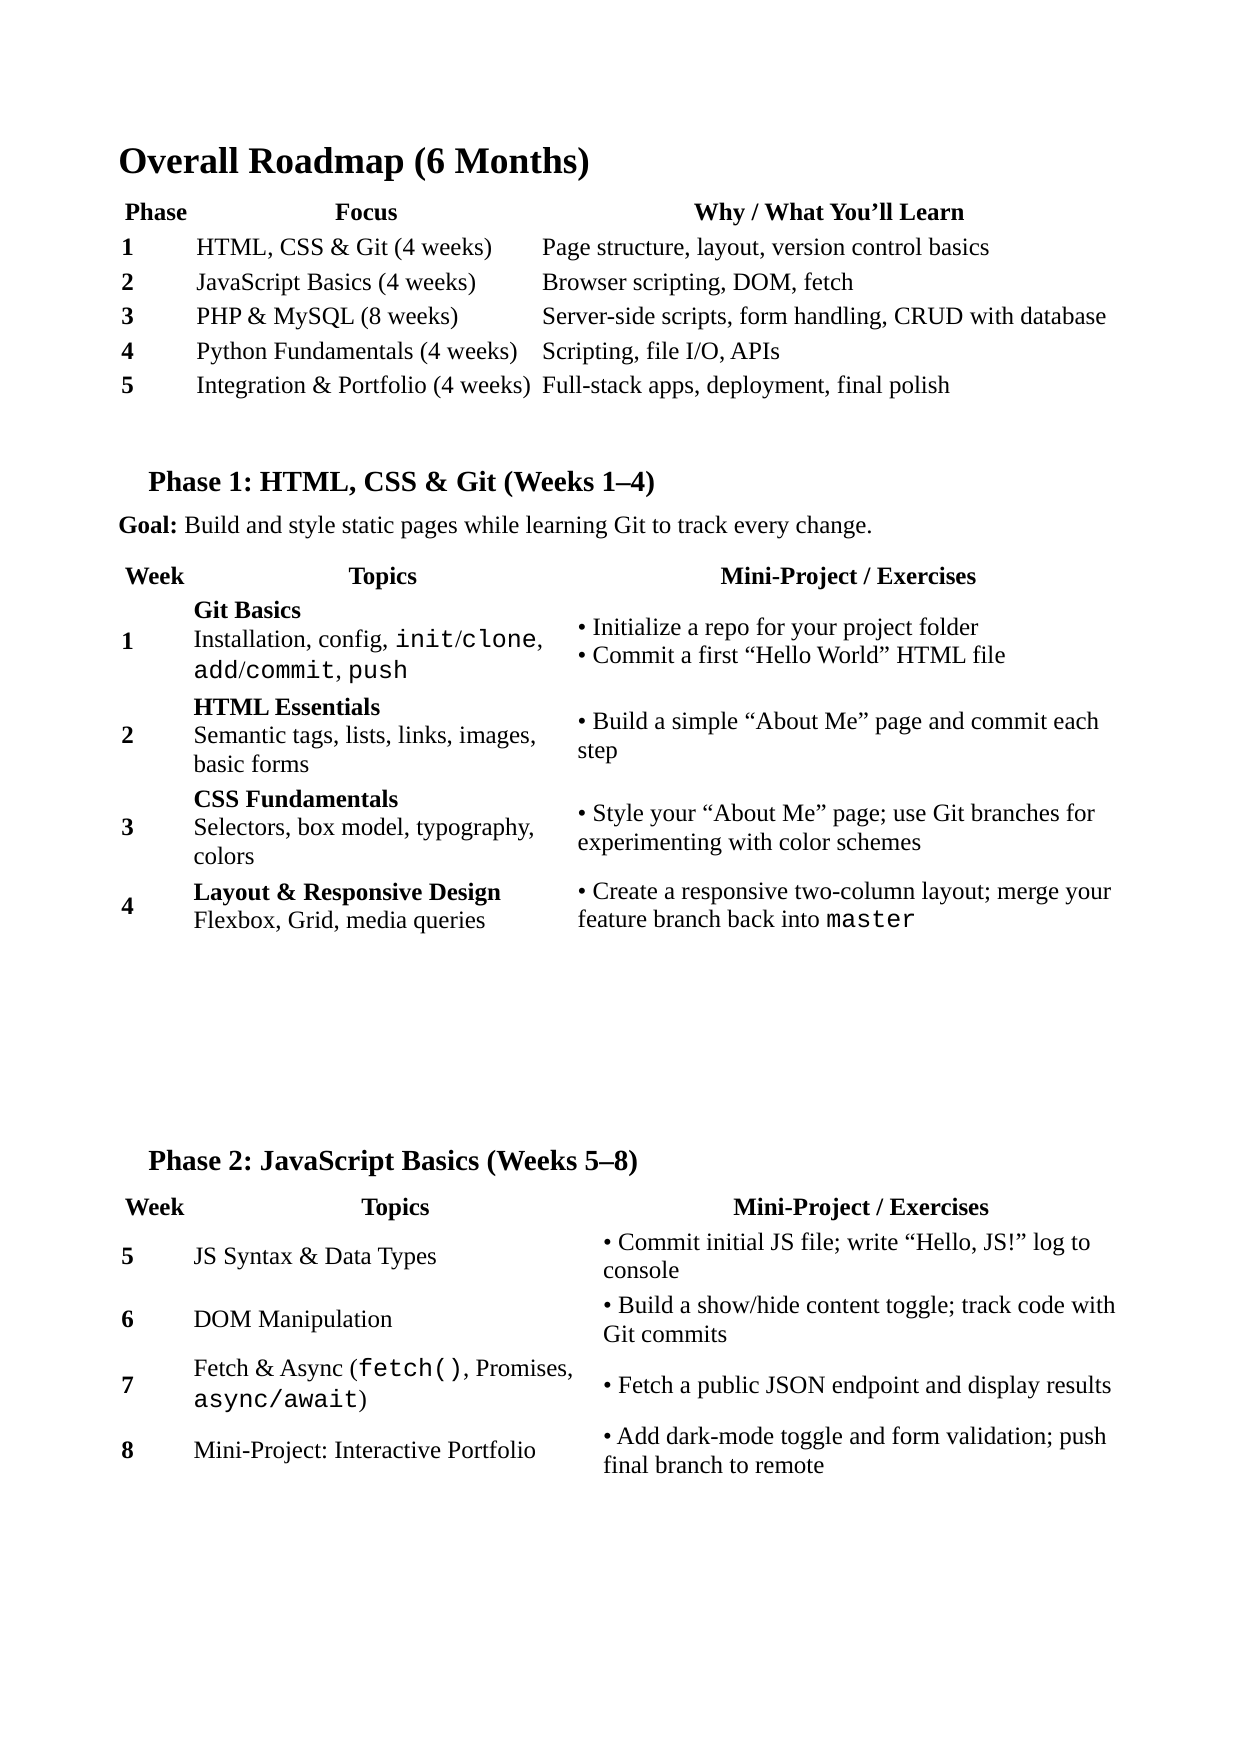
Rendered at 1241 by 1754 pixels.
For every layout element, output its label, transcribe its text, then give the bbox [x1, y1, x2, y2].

table_cell 5 [118, 368, 193, 402]
table_cell • Add dark-mode toggle and form validation; push final branch to remote [600, 1418, 1122, 1481]
table_cell 1 [118, 229, 193, 264]
table_cell 6 [118, 1287, 190, 1351]
table_cell • Style your “About Me” page; use Git branches for experimenting with color schemes [575, 781, 1122, 873]
table_cell Full-stack apps, deployment, final polish [539, 368, 1119, 402]
text Goal: Build and style static pages while learning Git to track every change. [118, 510, 1122, 539]
table_cell Server-side scripts, form handling, CRUD with database [539, 298, 1119, 333]
table_header Mini-Project / Exercises [575, 558, 1122, 592]
subtitle Overall Roadmap (6 Months) [118, 139, 1122, 182]
table_header Week [118, 1189, 190, 1224]
table_cell 3 [118, 298, 193, 333]
table_cell Mini-Project: Interactive Portfolio [190, 1418, 600, 1481]
table_cell Page structure, layout, version control basics [539, 229, 1119, 264]
table_header Phase [118, 195, 193, 229]
table_cell • Build a show/hide content toggle; track code with Git commits [600, 1287, 1122, 1351]
table_cell • Build a simple “About Me” page and commit each step [575, 689, 1122, 781]
table_cell 7 [118, 1351, 190, 1418]
table_cell 2 [118, 689, 190, 781]
table_cell 5 [118, 1224, 190, 1287]
table_cell 1 [118, 593, 190, 689]
table_cell HTML Essentials Semantic tags, lists, links, images, basic forms [190, 689, 574, 781]
table_cell HTML, CSS & Git (4 weeks) [193, 229, 539, 264]
table_cell Fetch & Async (fetch(), Promises, async/await) [190, 1351, 600, 1418]
table_cell Integration & Portfolio (4 weeks) [193, 368, 539, 402]
table_cell 3 [118, 781, 190, 873]
table_cell 4 [118, 333, 193, 367]
table_cell Git Basics Installation, config, init/clone, add/commit, push [190, 593, 574, 689]
table_header Topics [190, 1189, 600, 1224]
subtitle 🔹 Phase 1: HTML, CSS & Git (Weeks 1–4) [118, 464, 1122, 498]
table_cell CSS Fundamentals Selectors, box model, typography, colors [190, 781, 574, 873]
table_cell Layout & Responsive Design Flexbox, Grid, media queries [190, 873, 574, 938]
table_cell • Initialize a repo for your project folder • Commit a first “Hello World” HTML file [575, 593, 1122, 689]
table_header Mini-Project / Exercises [600, 1189, 1122, 1224]
table_cell JavaScript Basics (4 weeks) [193, 264, 539, 298]
table_cell DOM Manipulation [190, 1287, 600, 1351]
table_cell 2 [118, 264, 193, 298]
table_header Focus [193, 195, 539, 229]
table_cell JS Syntax & Data Types [190, 1224, 600, 1287]
table_header Why / What You’ll Learn [539, 195, 1119, 229]
table_cell Browser scripting, DOM, fetch [539, 264, 1119, 298]
table_cell • Commit initial JS file; write “Hello, JS!” log to console [600, 1224, 1122, 1287]
table_cell Python Fundamentals (4 weeks) [193, 333, 539, 367]
table_cell • Fetch a public JSON endpoint and display results [600, 1351, 1122, 1418]
table_header Week [118, 558, 190, 592]
table_cell 4 [118, 873, 190, 938]
table_cell PHP & MySQL (8 weeks) [193, 298, 539, 333]
table_cell • Create a responsive two-column layout; merge your feature branch back into master [575, 873, 1122, 938]
table_cell Scripting, file I/O, APIs [539, 333, 1119, 367]
subtitle 🔹 Phase 2: JavaScript Basics (Weeks 5–8) [118, 1143, 1122, 1177]
table_header Topics [190, 558, 574, 592]
table_cell 8 [118, 1418, 190, 1481]
